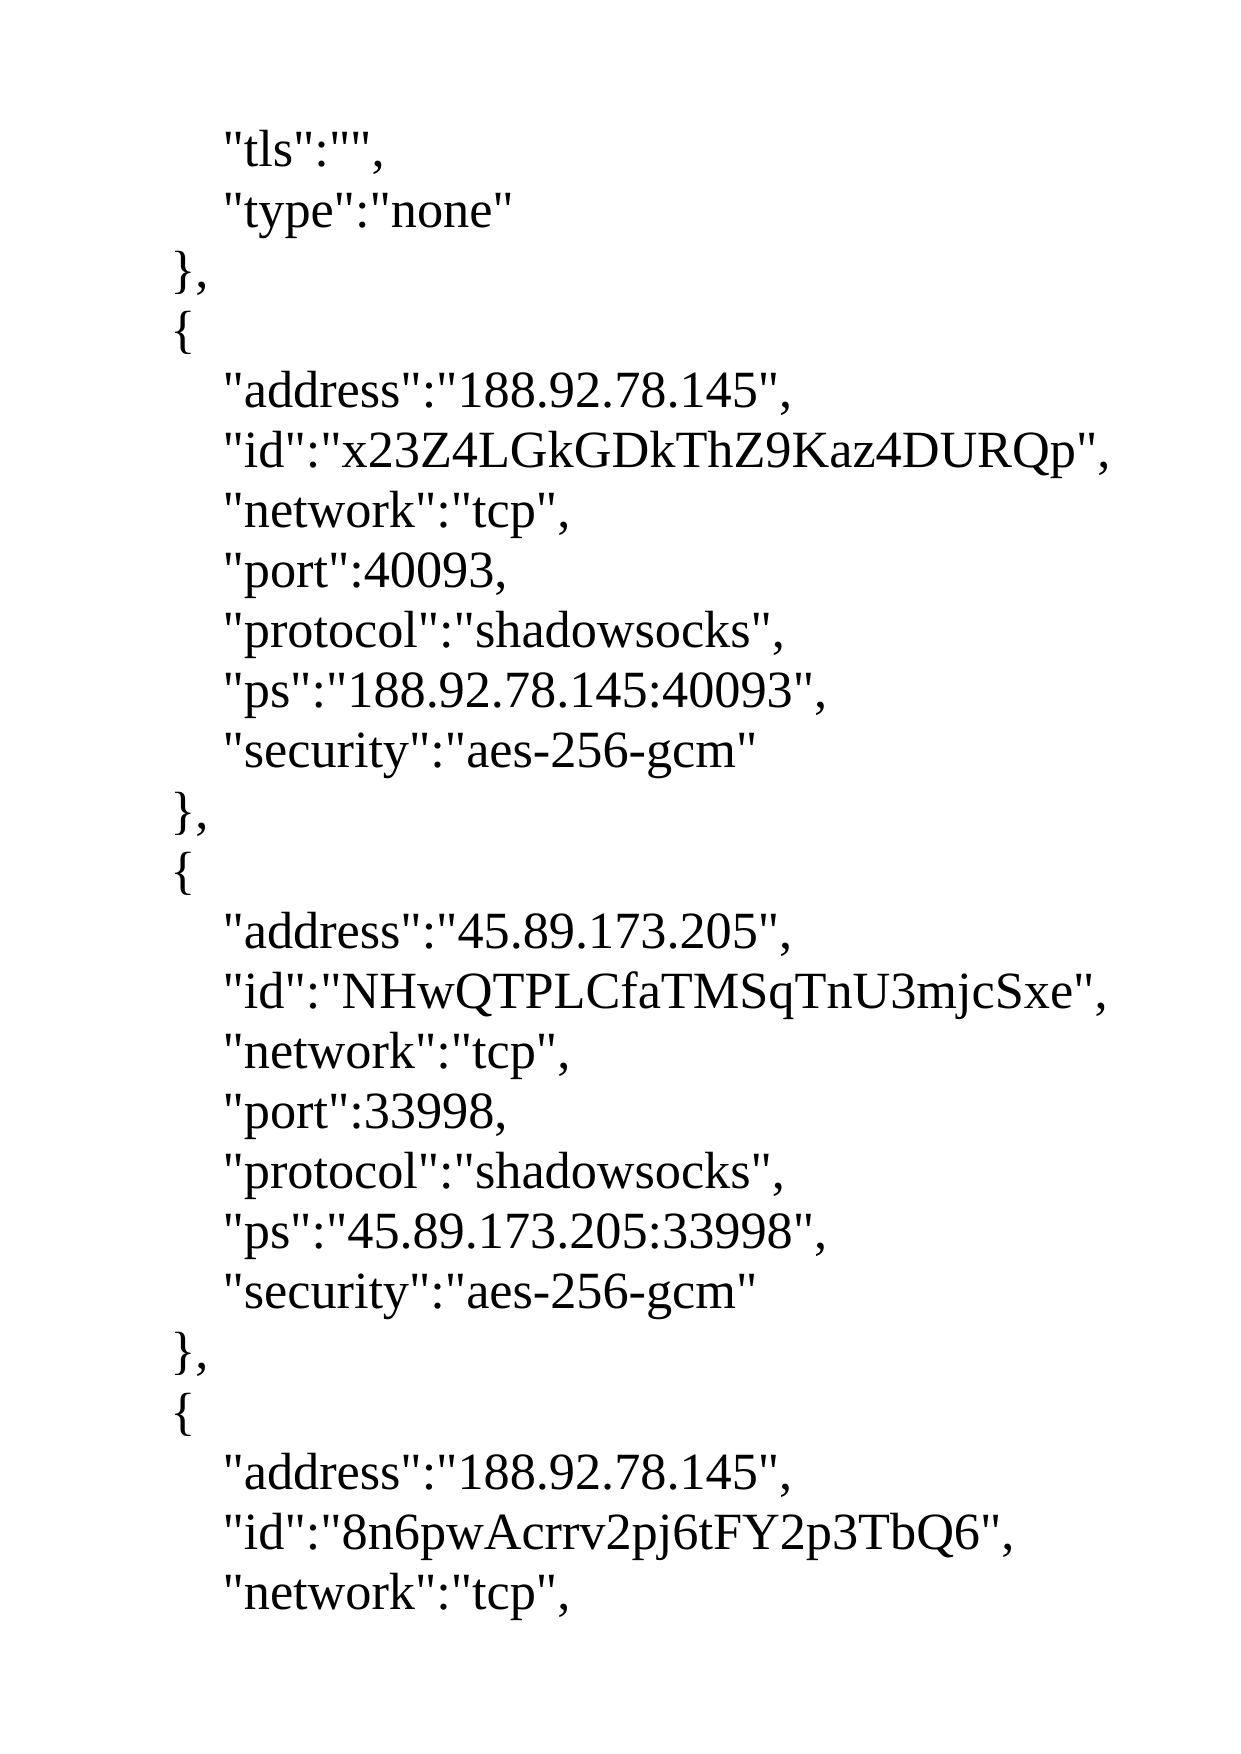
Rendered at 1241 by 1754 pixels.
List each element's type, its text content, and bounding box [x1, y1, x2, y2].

text "id":"x23Z4LGkGDkThZ9Kaz4DURQp", [118, 419, 1122, 479]
text "id":"NHwQTPLCfaTMSqTnU3mjcSxe", [118, 959, 1122, 1020]
text "type":"none" [118, 178, 1122, 238]
text "ps":"188.92.78.145:40093", [118, 659, 1122, 719]
text { [118, 1380, 1122, 1440]
text { [118, 839, 1122, 899]
text "protocol":"shadowsocks", [118, 599, 1122, 659]
text "protocol":"shadowsocks", [118, 1140, 1122, 1200]
text "security":"aes-256-gcm" [118, 719, 1122, 779]
text "port":33998, [118, 1080, 1122, 1140]
text "port":40093, [118, 539, 1122, 599]
text "network":"tcp", [118, 1020, 1122, 1080]
text "id":"8n6pwAcrrv2pj6tFY2p3TbQ6", [118, 1501, 1122, 1561]
text "address":"45.89.173.205", [118, 899, 1122, 959]
text "address":"188.92.78.145", [118, 358, 1122, 419]
text }, [118, 238, 1122, 298]
text }, [118, 779, 1122, 839]
text "network":"tcp", [118, 1561, 1122, 1621]
text "tls":"", [118, 118, 1122, 178]
text }, [118, 1320, 1122, 1380]
text "ps":"45.89.173.205:33998", [118, 1200, 1122, 1260]
text { [118, 298, 1122, 358]
text "address":"188.92.78.145", [118, 1440, 1122, 1501]
text "network":"tcp", [118, 479, 1122, 539]
text "security":"aes-256-gcm" [118, 1260, 1122, 1320]
